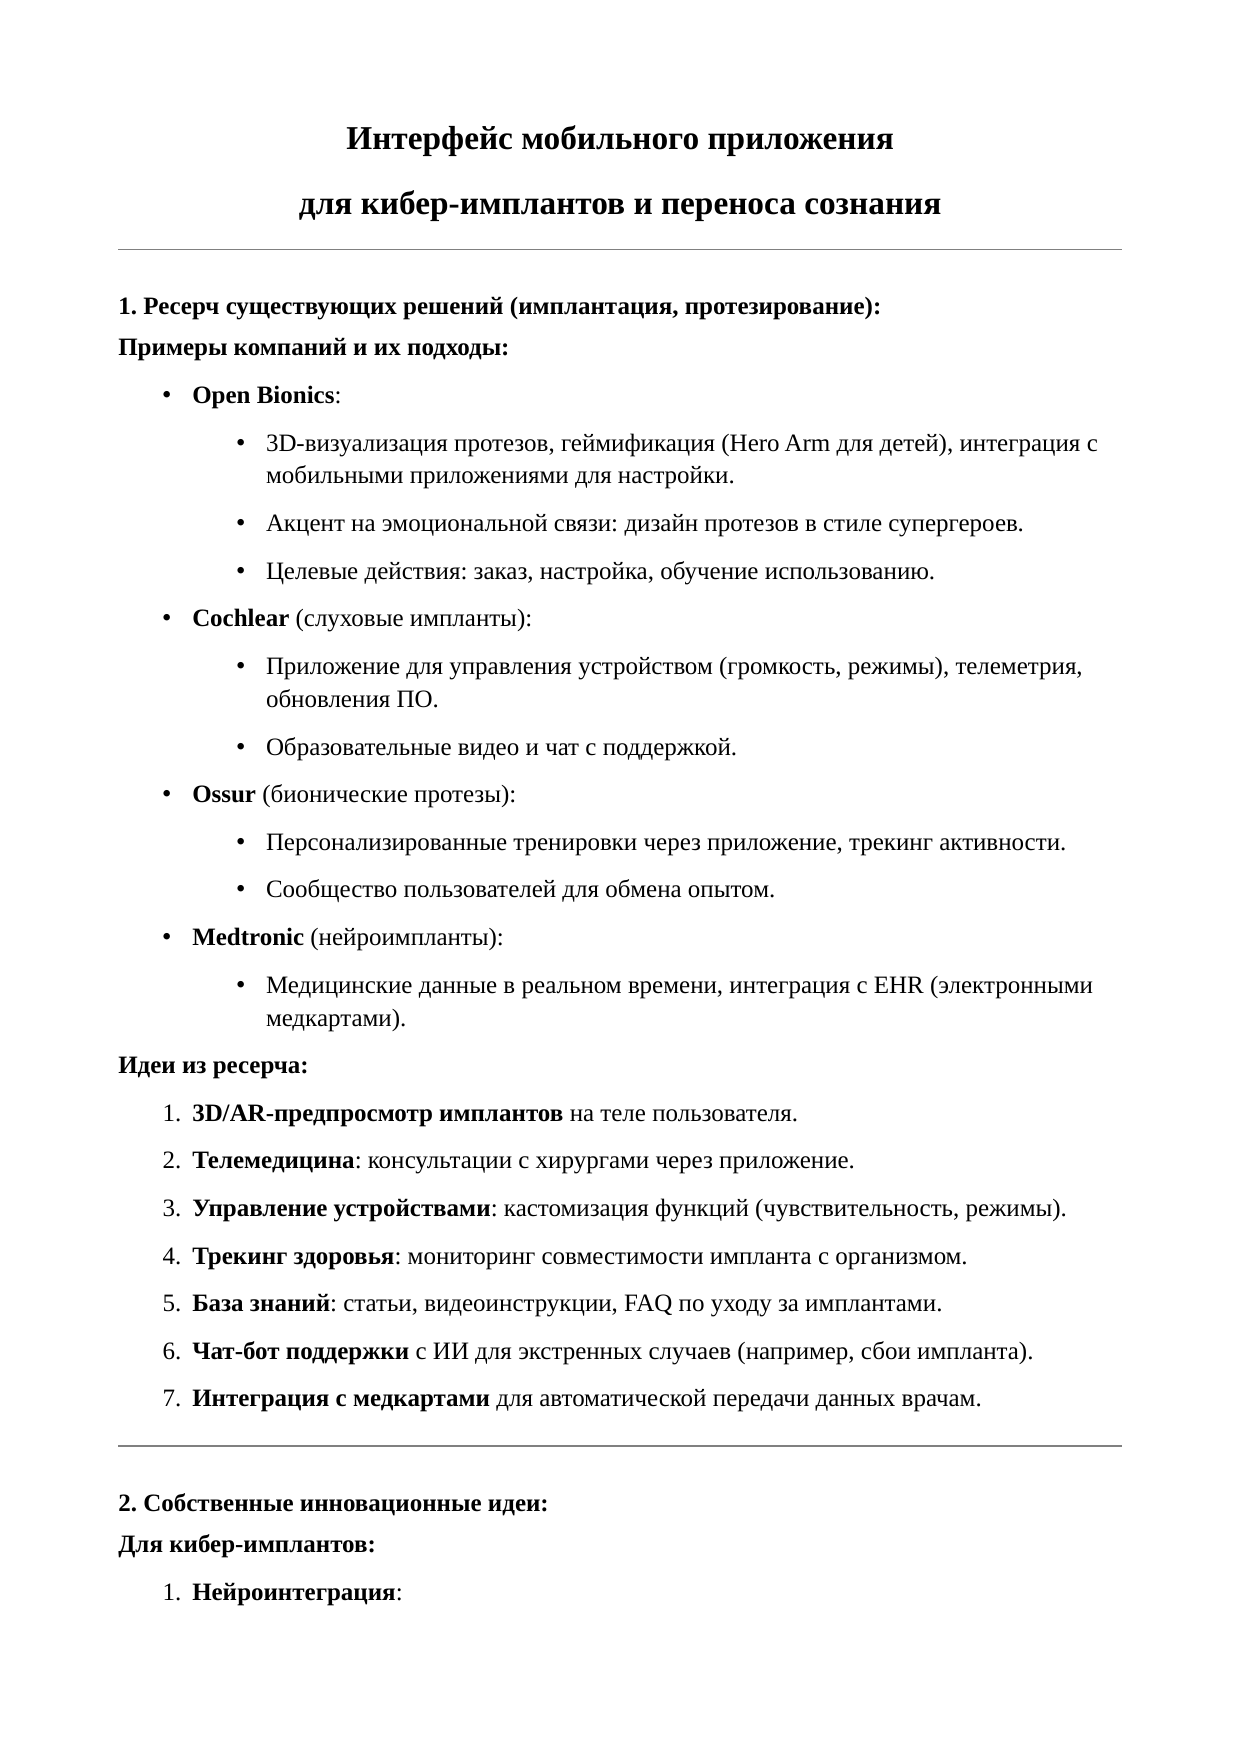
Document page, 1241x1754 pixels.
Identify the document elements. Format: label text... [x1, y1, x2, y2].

list Cochlear (слуховые импланты): [162, 603, 1122, 632]
subtitle Интерфейс мобильного приложения [118, 118, 1122, 156]
list Нейроинтеграция: [162, 1577, 1122, 1606]
list Интеграция с медкартами для автоматической передачи данных врачам. [162, 1383, 1122, 1412]
text Для кибер-имплантов: [118, 1529, 1122, 1558]
list Целевые действия: заказ, настройка, обучение использованию. [236, 556, 1122, 584]
list Персонализированные тренировки через приложение, трекинг активности. [236, 827, 1122, 856]
list Ossur (бионические протезы): [162, 779, 1122, 808]
subtitle 1. Ресерч существующих решений (имплантация, протезирование): [118, 291, 1122, 320]
list Управление устройствами: кастомизация функций (чувствительность, режимы). [162, 1193, 1122, 1222]
list Телемедицина: консультации с хирургами через приложение. [162, 1146, 1122, 1174]
list База знаний: статьи, видеоинструкции, FAQ по уходу за имплантами. [162, 1288, 1122, 1317]
list Медицинские данные в реальном времени, интеграция с EHR (электронными медкартами). [236, 970, 1122, 1031]
list Приложение для управления устройством (громкость, режимы), телеметрия, обновления ПО. [236, 651, 1122, 713]
list Трекинг здоровья: мониторинг совместимости импланта с организмом. [162, 1241, 1122, 1269]
list Чат-бот поддержки с ИИ для экстренных случаев (например, сбои импланта). [162, 1336, 1122, 1365]
list 3D/AR-предпросмотр имплантов на теле пользователя. [162, 1098, 1122, 1127]
text Идеи из ресерча: [118, 1050, 1122, 1079]
list Сообщество пользователей для обмена опытом. [236, 874, 1122, 903]
list Акцент на эмоциональной связи: дизайн протезов в стиле супергероев. [236, 508, 1122, 537]
list 3D-визуализация протезов, геймификация (Hero Arm для детей), интеграция с мобильными приложениями для настройки. [236, 428, 1122, 489]
list Open Bionics: [162, 380, 1122, 409]
text Примеры компаний и их подходы: [118, 332, 1122, 361]
subtitle 2. Собственные инновационные идеи: [118, 1488, 1122, 1517]
subtitle для кибер-имплантов и переноса сознания [118, 183, 1122, 222]
list Образовательные видео и чат с поддержкой. [236, 732, 1122, 760]
list Medtronic (нейроимпланты): [162, 922, 1122, 951]
